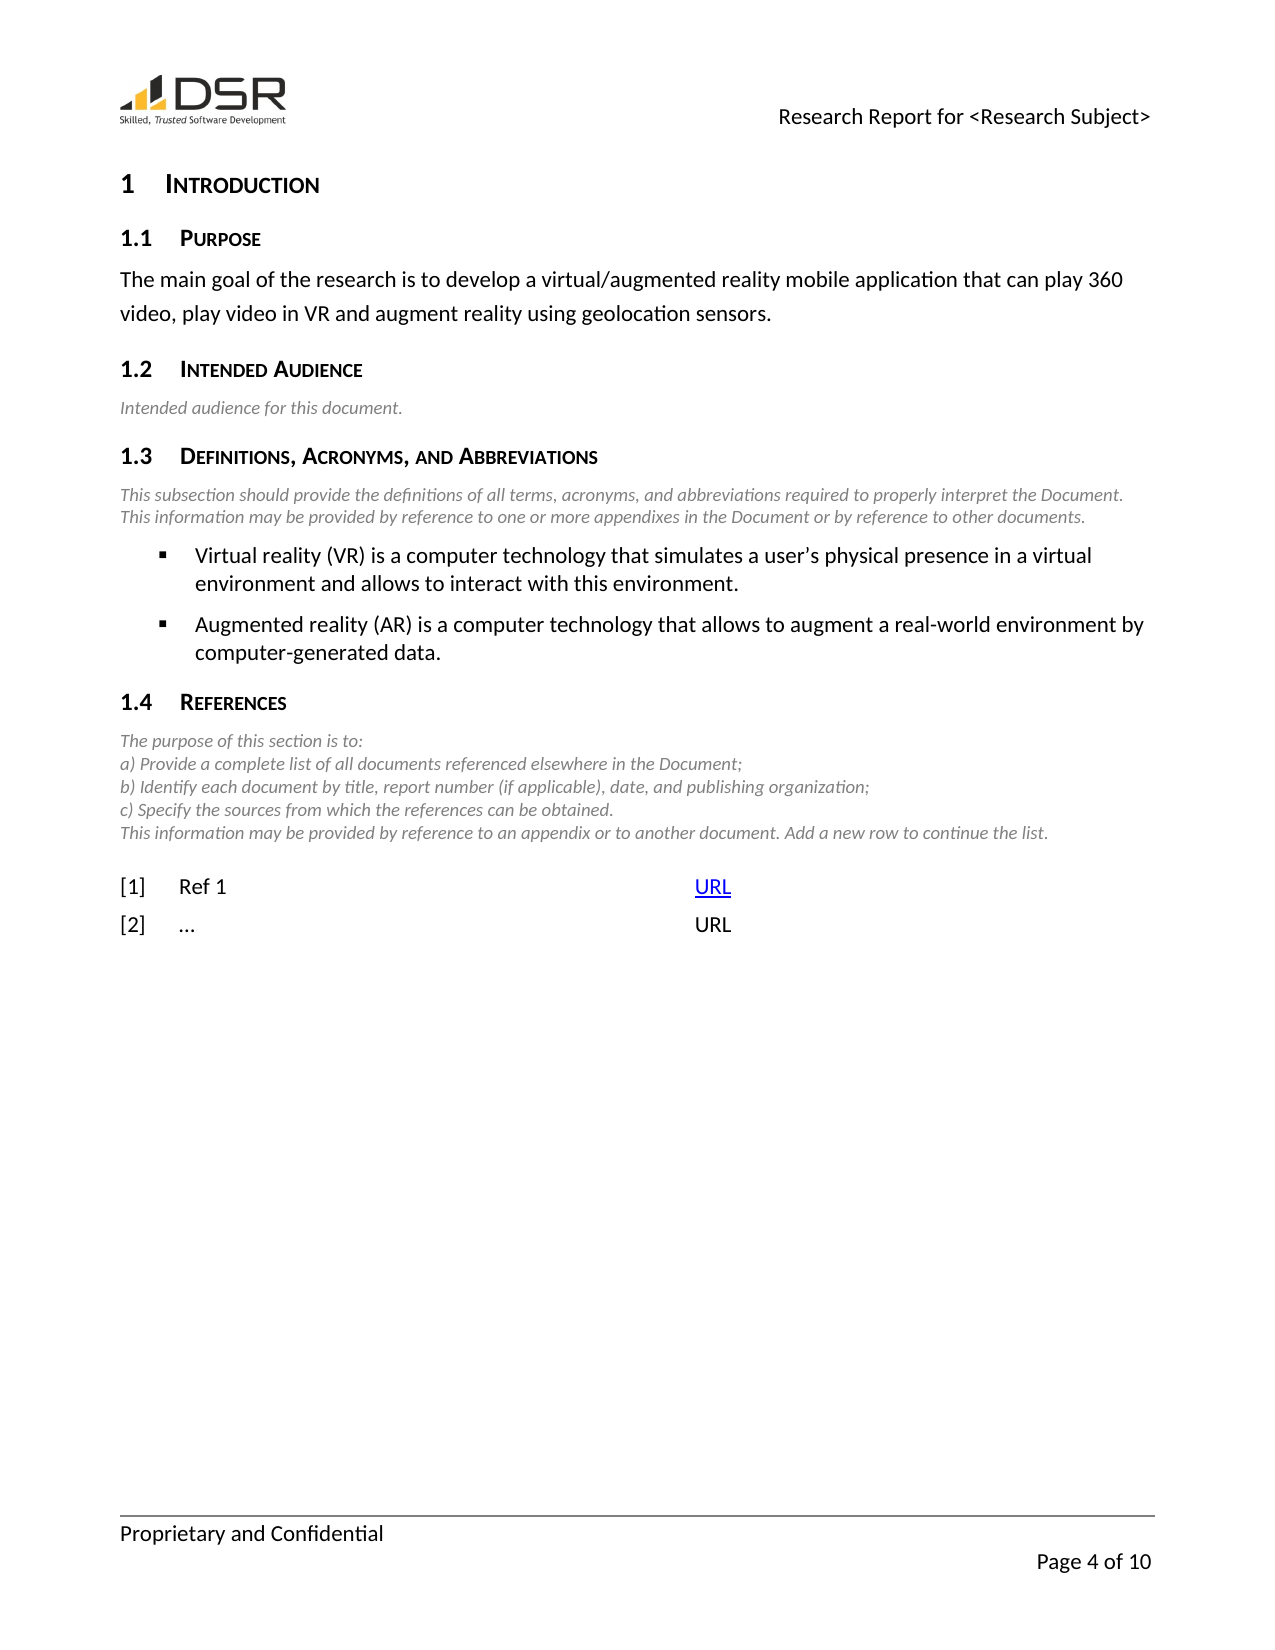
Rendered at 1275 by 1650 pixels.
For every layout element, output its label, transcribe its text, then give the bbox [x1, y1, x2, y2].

table_cell URL [683, 911, 1172, 939]
table_header Ref 1 [167, 872, 682, 911]
table_cell … [167, 911, 682, 939]
text The purpose of this section is to: [120, 729, 1155, 752]
text Intended audience for this document. [120, 396, 1155, 419]
text The main goal of the research is to develop a virtual/augmented reality mobile application that can play 360 video, play video in VR and augment reality using geolocation sensors. [120, 265, 1155, 327]
picture [120, 75, 286, 125]
text c) Specify the sources from which the references can be obtained. [120, 798, 1155, 821]
table_header [1] [108, 872, 167, 911]
list Virtual reality (VR) is a computer technology that simulates a user’s physical presence in a virtual environment and allows to interact with this environment. [157, 541, 1155, 597]
table_cell [2] [108, 911, 167, 939]
table_header URL [683, 872, 1172, 911]
list Augmented reality (AR) is a computer technology that allows to augment a real-world environment by computer-generated data. [157, 610, 1155, 666]
subtitle References [120, 687, 1155, 717]
text This information may be provided by reference to an appendix or to another document. Add a new row to continue the list. [120, 821, 1155, 844]
subtitle Introduction [120, 166, 1155, 201]
subtitle Intended Audience [120, 353, 1155, 383]
subtitle Definitions, Acronyms, and Abbreviations [120, 440, 1155, 470]
text This subsection should provide the definitions of all terms, acronyms, and abbreviations required to properly interpret the Document. This information may be provided by reference to one or more appendixes in the Document or by reference to other documents. [120, 483, 1155, 529]
text b) Identify each document by title, report number (if applicable), date, and publishing organization; [120, 775, 1155, 798]
text a) Provide a complete list of all documents referenced elsewhere in the Document; [120, 752, 1155, 775]
subtitle Purpose [120, 222, 1155, 253]
